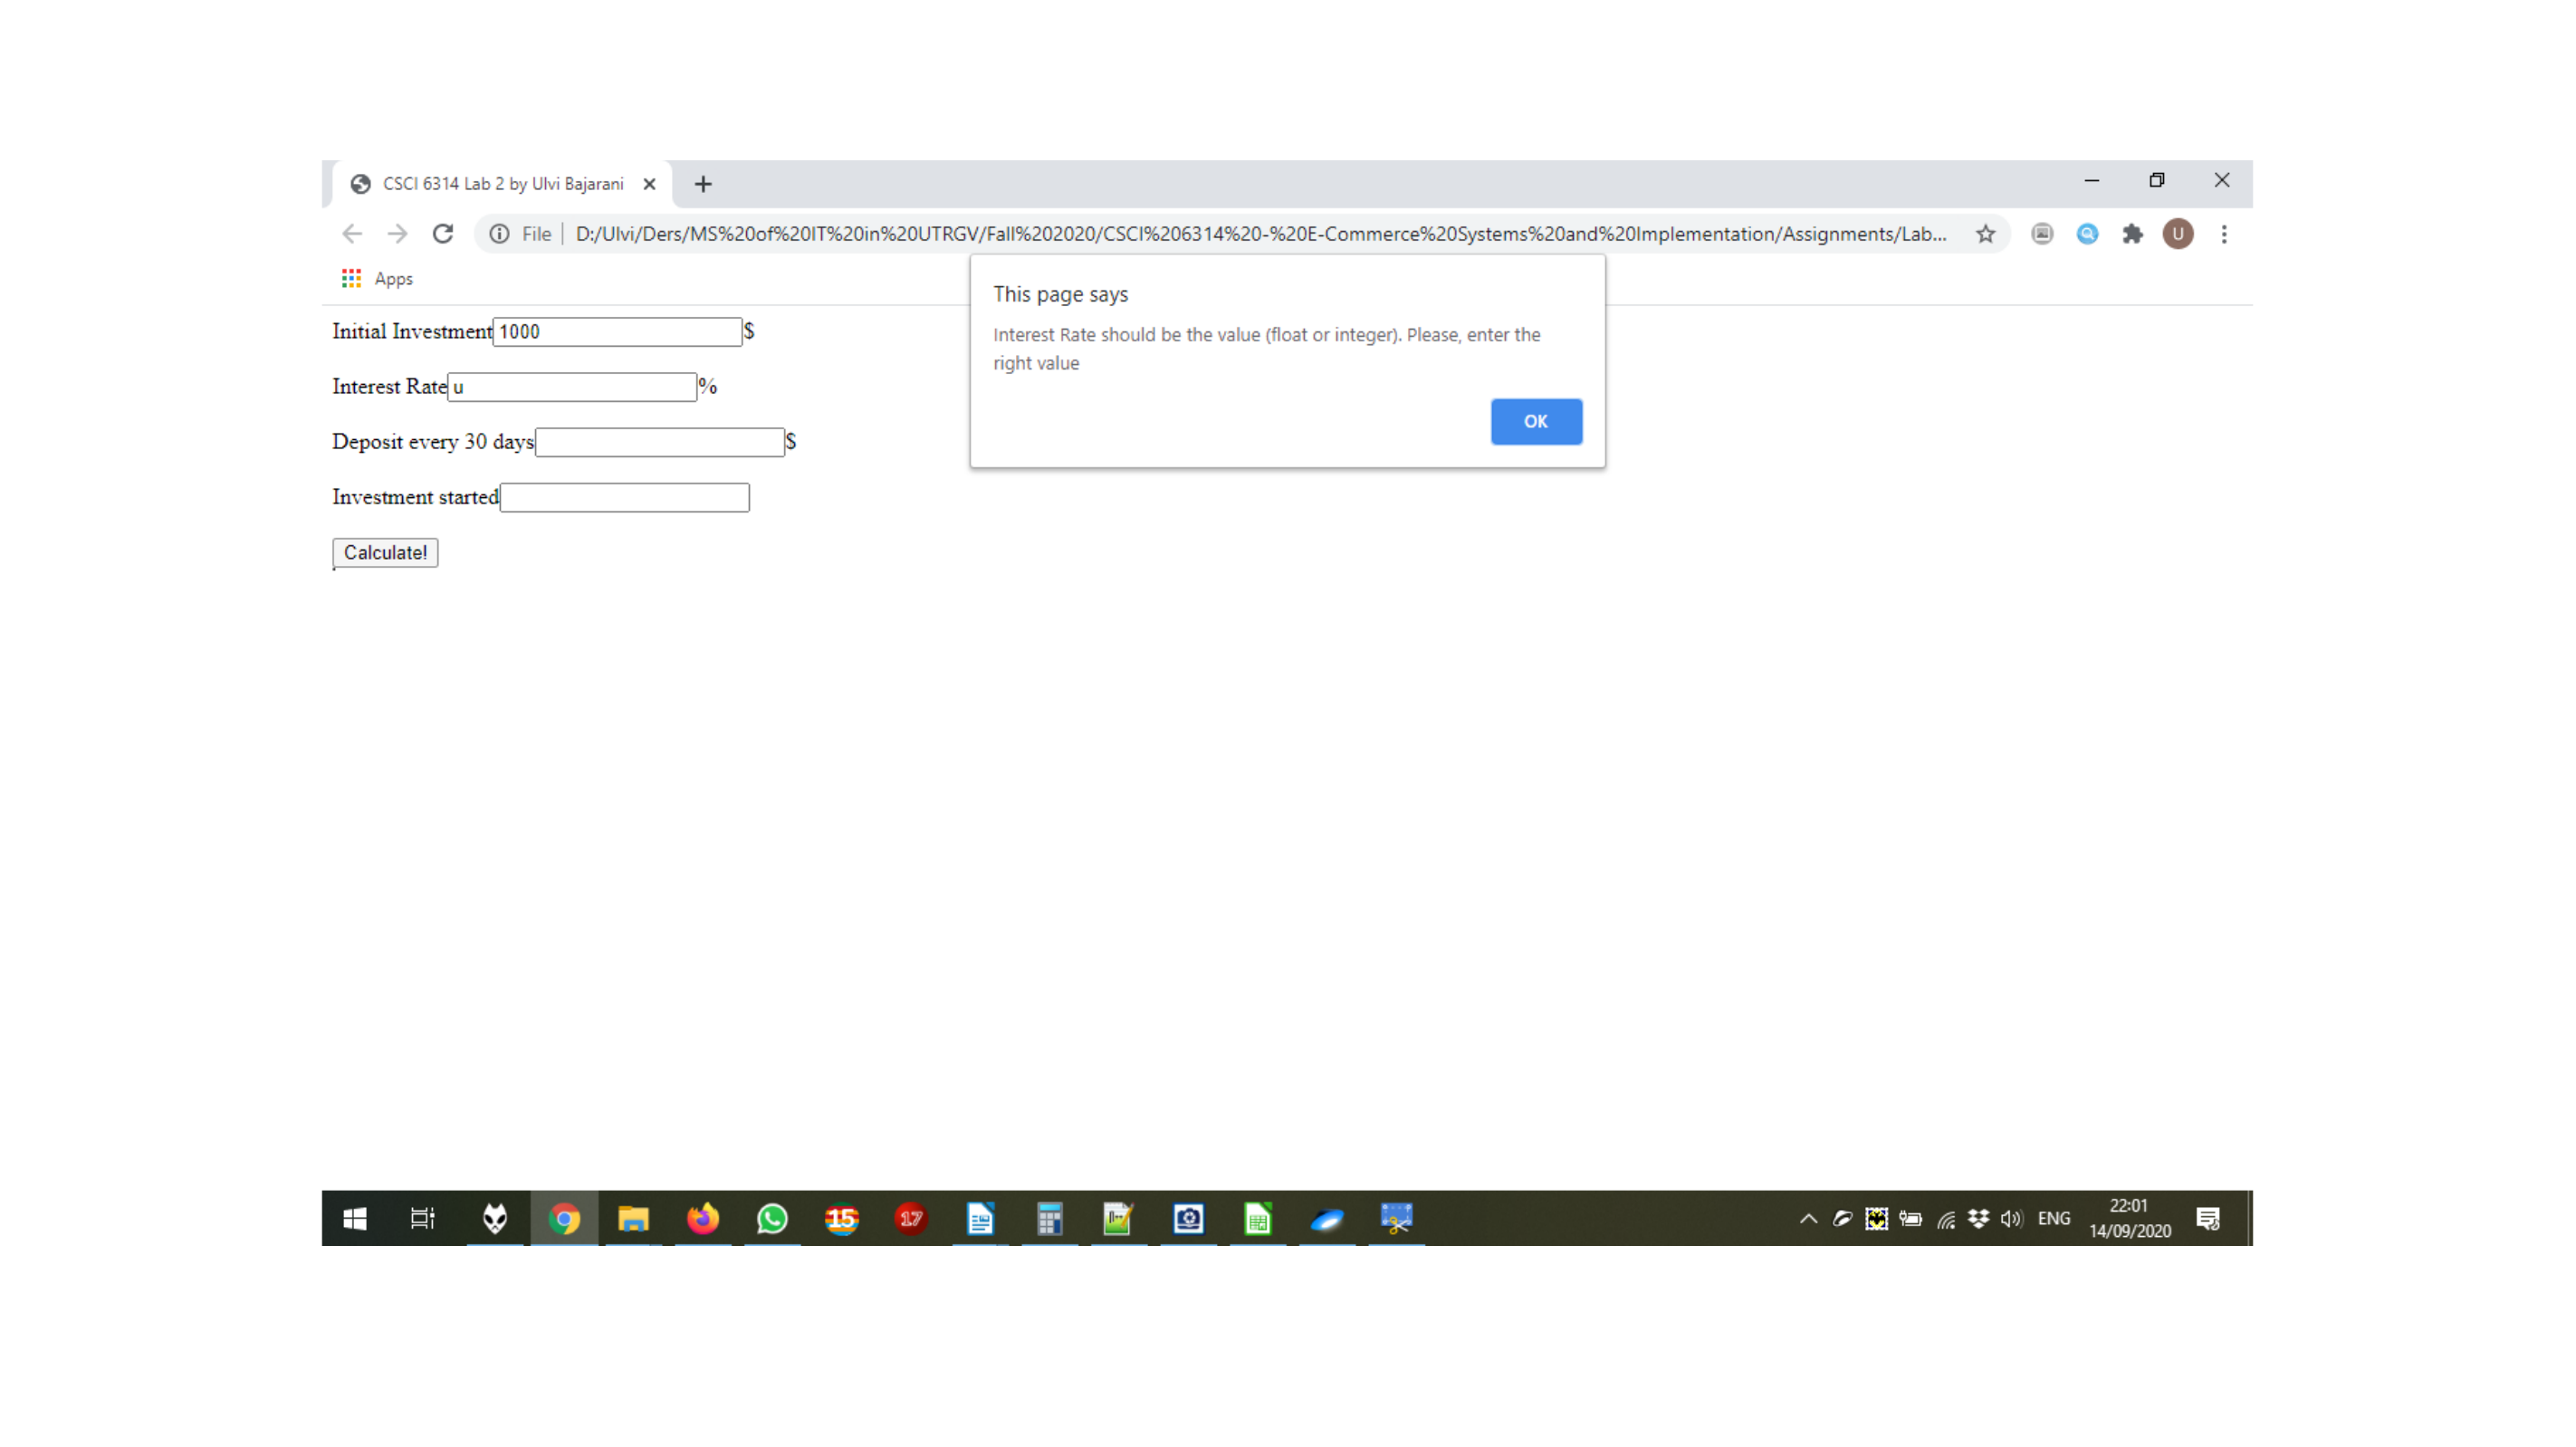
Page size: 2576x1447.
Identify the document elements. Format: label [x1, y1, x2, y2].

picture [321, 160, 2254, 1246]
